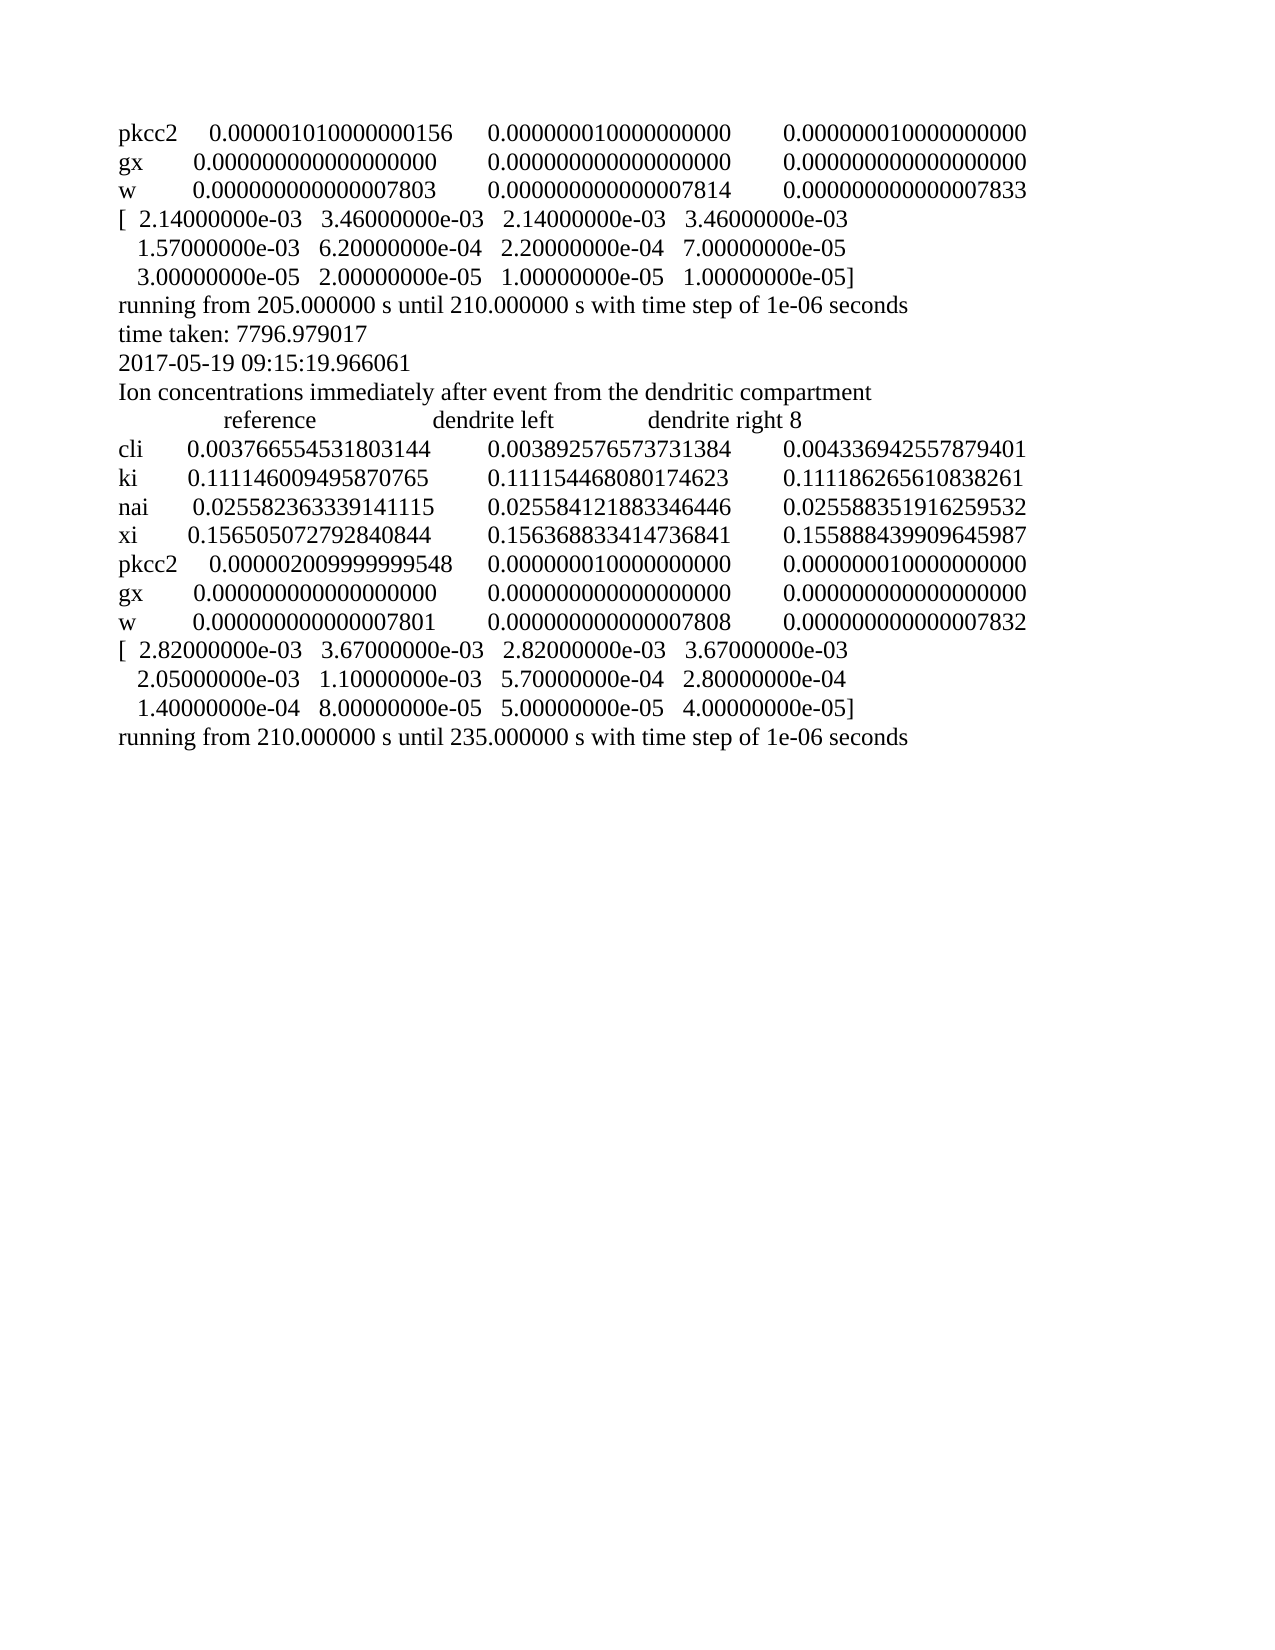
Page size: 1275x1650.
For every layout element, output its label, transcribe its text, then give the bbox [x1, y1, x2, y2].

text 2.05000000e-03 1.10000000e-03 5.70000000e-04 2.80000000e-04 [118, 664, 1157, 693]
text gx 0.000000000000000000 0.000000000000000000 0.000000000000000000 [118, 147, 1157, 176]
text running from 205.000000 s until 210.000000 s with time step of 1e-06 seconds [118, 291, 1157, 319]
text Ion concentrations immediately after event from the dendritic compartment [118, 377, 1157, 406]
text 1.57000000e-03 6.20000000e-04 2.20000000e-04 7.00000000e-05 [118, 233, 1157, 262]
text cli 0.003766554531803144 0.003892576573731384 0.004336942557879401 [118, 434, 1157, 463]
text [ 2.14000000e-03 3.46000000e-03 2.14000000e-03 3.46000000e-03 [118, 204, 1157, 233]
text 1.40000000e-04 8.00000000e-05 5.00000000e-05 4.00000000e-05] [118, 693, 1157, 722]
text 2017-05-19 09:15:19.966061 [118, 348, 1157, 377]
text 3.00000000e-05 2.00000000e-05 1.00000000e-05 1.00000000e-05] [118, 262, 1157, 291]
text running from 210.000000 s until 235.000000 s with time step of 1e-06 seconds [118, 722, 1157, 751]
text w 0.000000000000007801 0.000000000000007808 0.000000000000007832 [118, 607, 1157, 636]
text w 0.000000000000007803 0.000000000000007814 0.000000000000007833 [118, 176, 1157, 204]
text gx 0.000000000000000000 0.000000000000000000 0.000000000000000000 [118, 578, 1157, 607]
text [ 2.82000000e-03 3.67000000e-03 2.82000000e-03 3.67000000e-03 [118, 636, 1157, 664]
text pkcc2 0.000002009999999548 0.000000010000000000 0.000000010000000000 [118, 549, 1157, 578]
text xi 0.156505072792840844 0.156368833414736841 0.155888439909645987 [118, 521, 1157, 549]
text reference dendrite left dendrite right 8 [118, 406, 1157, 434]
text time taken: 7796.979017 [118, 319, 1157, 348]
text nai 0.025582363339141115 0.025584121883346446 0.025588351916259532 [118, 492, 1157, 521]
text pkcc2 0.000001010000000156 0.000000010000000000 0.000000010000000000 [118, 118, 1157, 147]
text ki 0.111146009495870765 0.111154468080174623 0.111186265610838261 [118, 463, 1157, 492]
